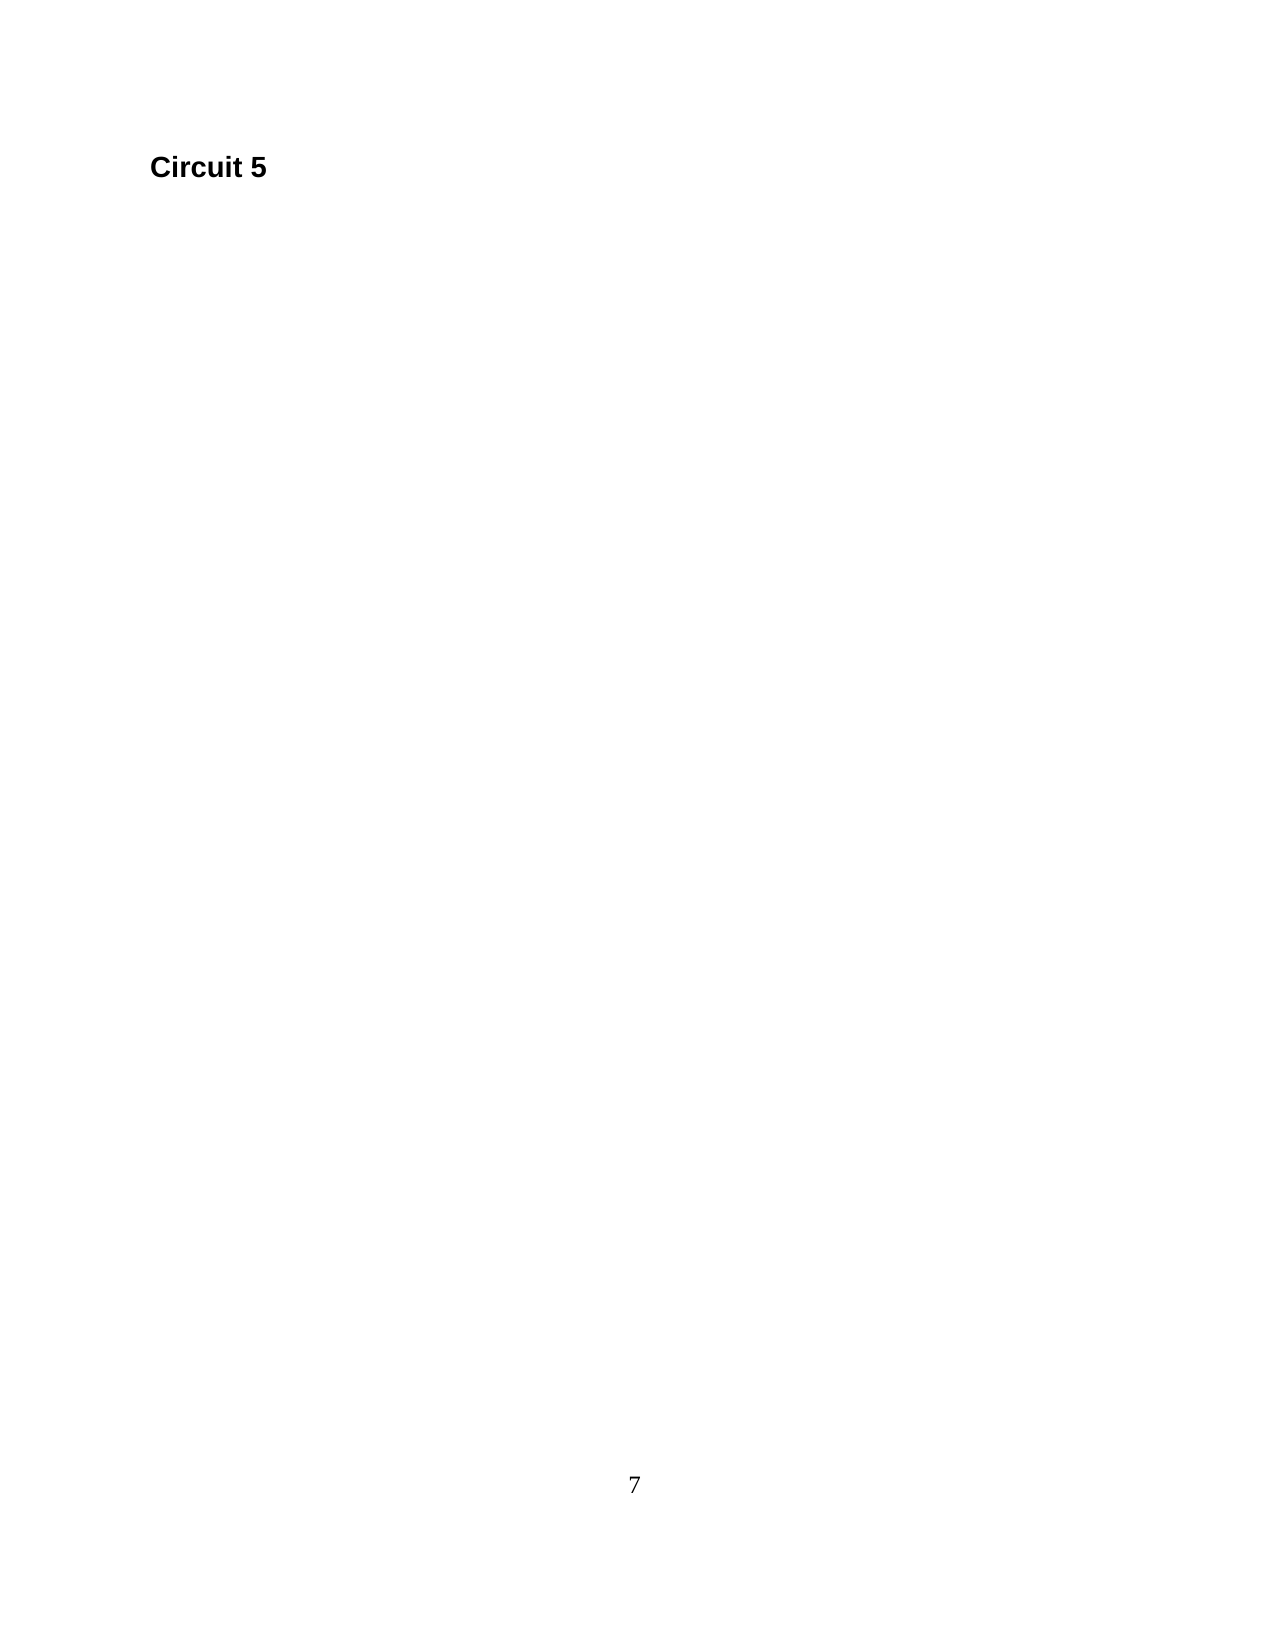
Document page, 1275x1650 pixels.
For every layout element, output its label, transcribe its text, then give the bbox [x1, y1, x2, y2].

subtitle Circuit 5 [150, 150, 1125, 183]
